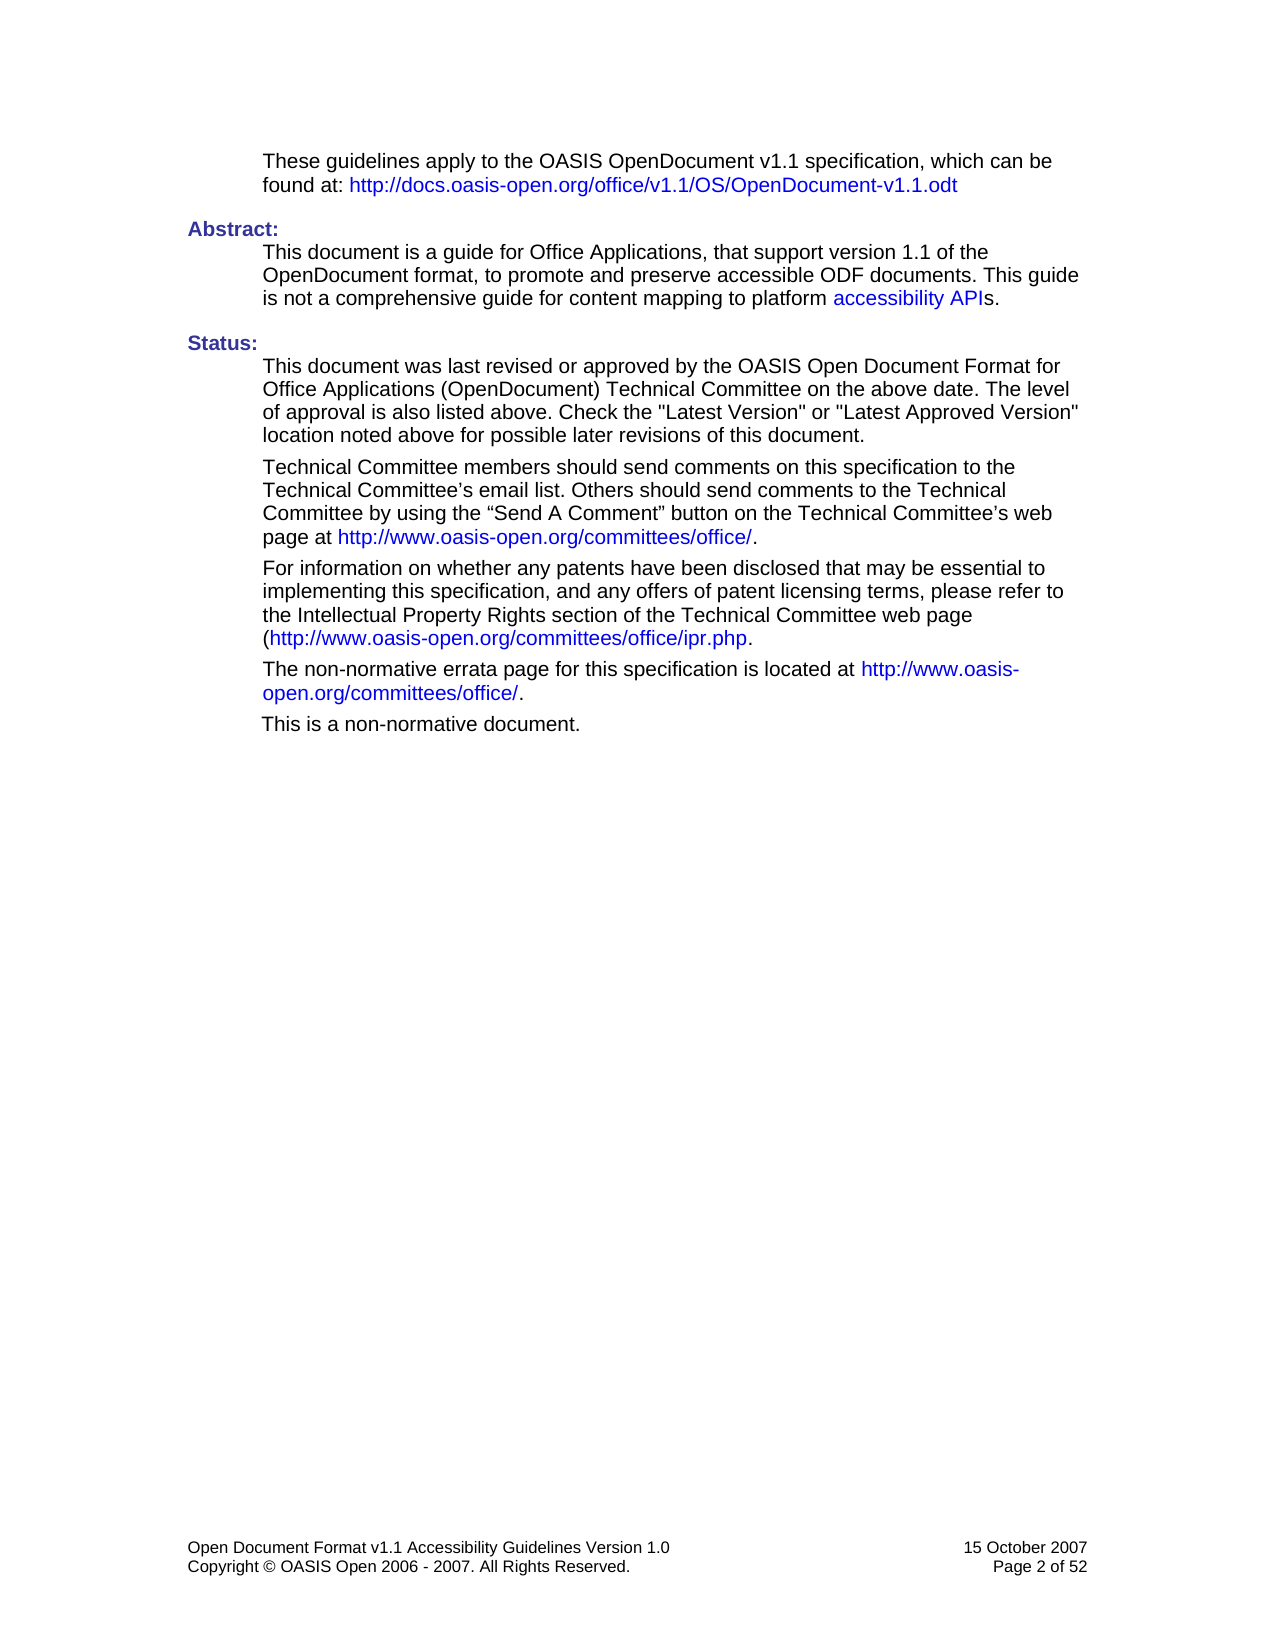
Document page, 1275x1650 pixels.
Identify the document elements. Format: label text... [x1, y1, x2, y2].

title For information on whether any patents have been disclosed that may be essential to implementing this specification, and any offers of patent licensing terms, please refer to the Intellectual Property Rights section of the Technical Committee web page (http://www.oasis-open.org/committees/office/ipr.php. [262, 557, 1088, 650]
title This is a non-normative document. [187, 713, 1088, 736]
title This document was last revised or approved by the OASIS Open Document Format for Office Applications (OpenDocument) Technical Committee on the above date. The level of approval is also listed above. Check the "Latest Version" or "Latest Approved Version" location noted above for possible later revisions of this document. [262, 354, 1088, 447]
title The non-normative errata page for this specification is located at http://www.oasis-open.org/committees/office/. [262, 658, 1088, 704]
title Abstract: [187, 217, 1088, 241]
title Technical Committee members should send comments on this specification to the Technical Committee’s email list. Others should send comments to the Technical Committee by using the “Send A Comment” button on the Technical Committee’s web page at http://www.oasis-open.org/committees/office/. [262, 456, 1088, 548]
title Status: [187, 331, 1088, 354]
title These guidelines apply to the OASIS OpenDocument v1.1 specification, which can be found at: http://docs.oasis-open.org/office/v1.1/OS/OpenDocument-v1.1.odt [262, 150, 1088, 196]
title This document is a guide for Office Applications, that support version 1.1 of the OpenDocument format, to promote and preserve accessible ODF documents. This guide is not a comprehensive guide for content mapping to platform accessibility APIs. [262, 241, 1088, 310]
